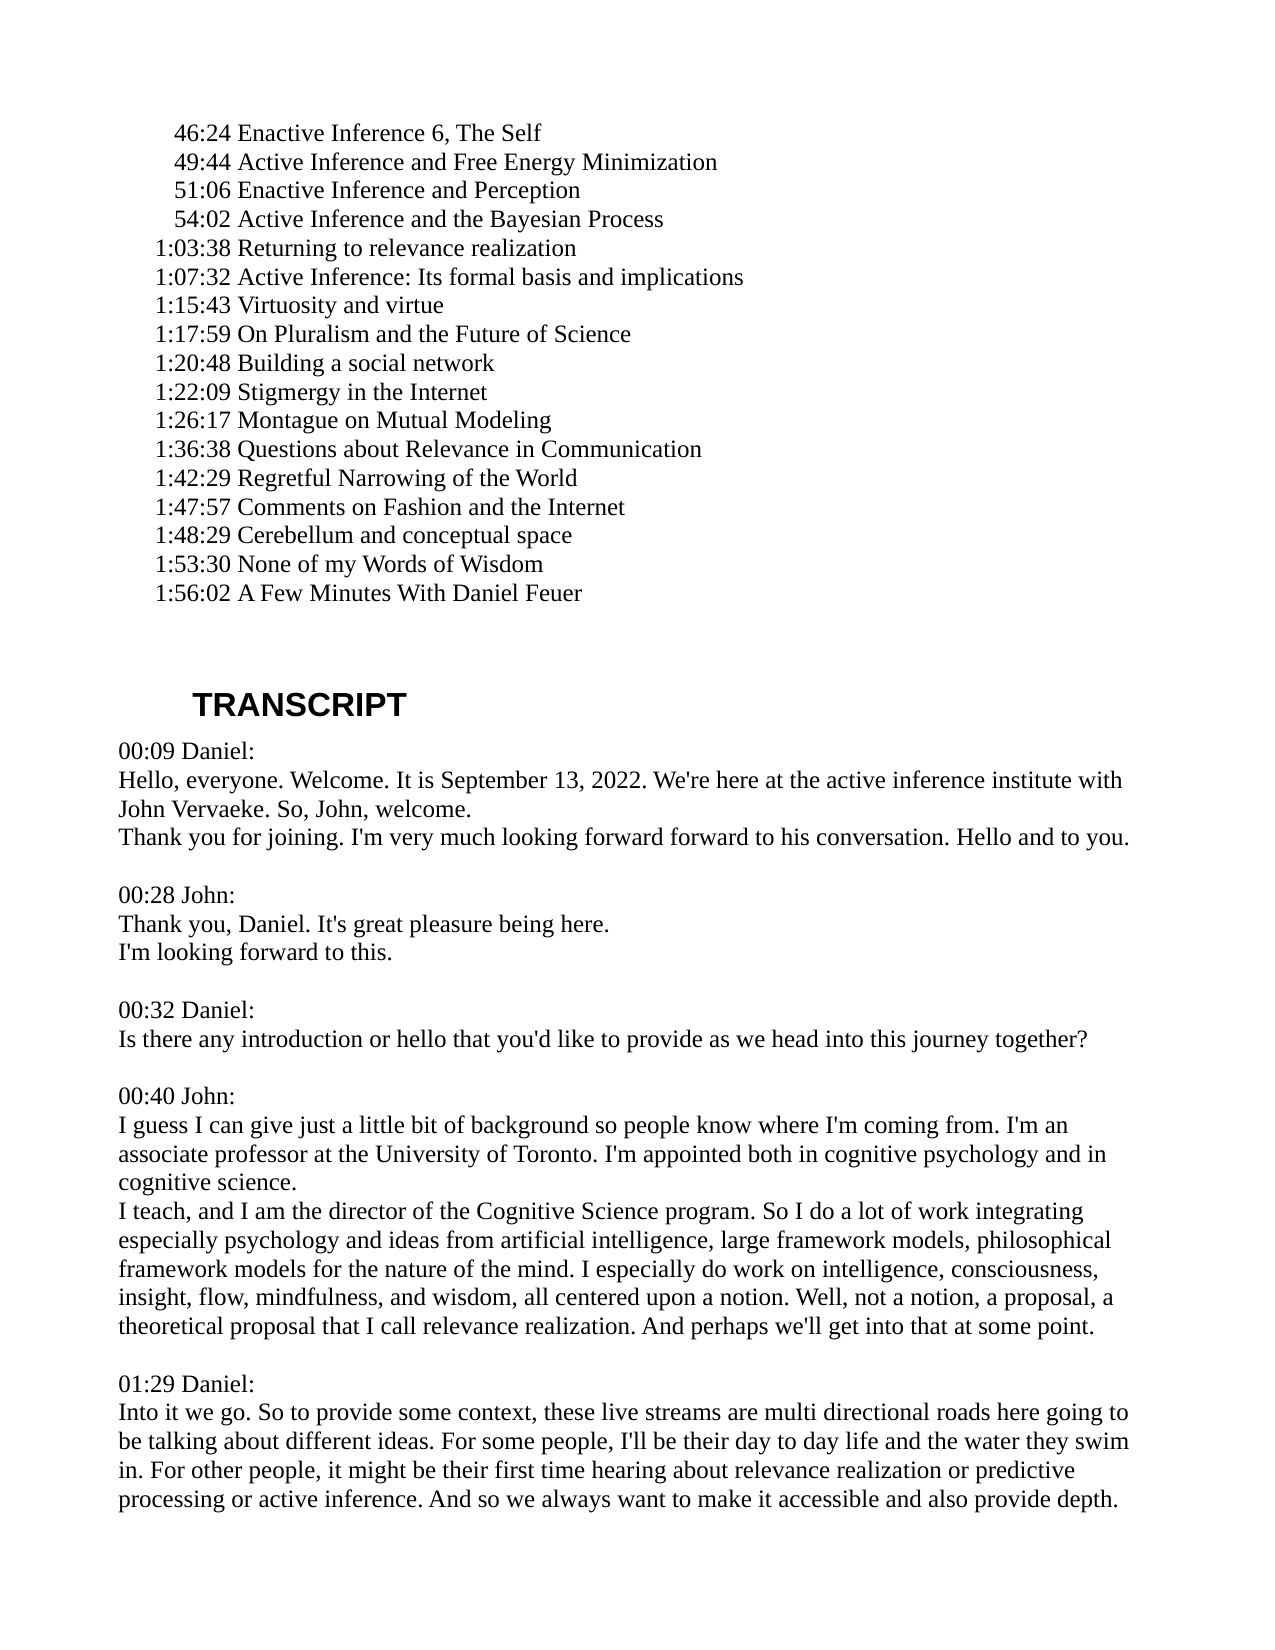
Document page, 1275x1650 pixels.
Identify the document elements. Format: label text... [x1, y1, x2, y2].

table_cell 1:15:43 [112, 291, 234, 319]
table_cell 49:44 [112, 147, 234, 176]
table_cell 1:03:38 [112, 233, 234, 262]
table_cell Stigmergy in the Internet [234, 377, 859, 406]
table_cell 1:17:59 [112, 319, 234, 348]
table_cell Active Inference and Free Energy Minimization [234, 147, 859, 176]
table_cell 1:53:30 [112, 549, 234, 578]
table_cell Cerebellum and conceptual space [234, 521, 859, 549]
text Hello, everyone. Welcome. It is September 13, 2022. We're here at the active inference institute with John Vervaeke. So, John, welcome. [118, 765, 1157, 822]
table_cell Building a social network [234, 348, 859, 377]
table_cell Regretful Narrowing of the World [234, 463, 859, 492]
table_cell Comments on Fashion and the Internet [234, 492, 859, 521]
table_cell 1:20:48 [112, 348, 234, 377]
text Is there any introduction or hello that you'd like to provide as we head into this journey together? [118, 1024, 1157, 1052]
table_cell None of my Words of Wisdom [234, 549, 859, 578]
table_cell 1:26:17 [112, 406, 234, 434]
text Thank you, Daniel. It's great pleasure being here. [118, 909, 1157, 937]
table_cell Virtuosity and virtue [234, 291, 859, 319]
text 00:09 Daniel: [118, 736, 1157, 765]
table_cell Montague on Mutual Modeling [234, 406, 859, 434]
text 00:28 John: [118, 880, 1157, 909]
text I'm looking forward to this. [118, 937, 1157, 966]
text Thank you for joining. I'm very much looking forward forward to his conversation. Hello and to you. [118, 822, 1157, 851]
table_cell 1:42:29 [112, 463, 234, 492]
text Into it we go. So to provide some context, these live streams are multi directional roads here going to be talking about different ideas. For some people, I'll be their day to day life and the water they swim in. For other people, it might be their first time hearing about relevance realization or predictive processing or active inference. And so we always want to make it accessible and also provide depth. [118, 1397, 1157, 1512]
text 00:40 John: [118, 1081, 1157, 1110]
table_cell Enactive Inference and Perception [234, 176, 859, 204]
table_cell Questions about Relevance in Communication [234, 434, 859, 463]
table_cell A Few Minutes With Daniel Feuer [234, 578, 859, 607]
table_cell Enactive Inference 6, The Self [234, 118, 859, 147]
table_cell 51:06 [112, 176, 234, 204]
text 01:29 Daniel: [118, 1369, 1157, 1397]
text 00:32 Daniel: [118, 995, 1157, 1024]
table_cell Active Inference and the Bayesian Process [234, 204, 859, 233]
table_cell 1:56:02 [112, 578, 234, 607]
table_cell 1:47:57 [112, 492, 234, 521]
table_cell 54:02 [112, 204, 234, 233]
table_cell 46:24 [112, 118, 234, 147]
table_cell Returning to relevance realization [234, 233, 859, 262]
table_cell 1:22:09 [112, 377, 234, 406]
table_cell 1:36:38 [112, 434, 234, 463]
table_cell 1:48:29 [112, 521, 234, 549]
table_cell On Pluralism and the Future of Science [234, 319, 859, 348]
text I teach, and I am the director of the Cognitive Science program. So I do a lot of work integrating especially psychology and ideas from artificial intelligence, large framework models, philosophical framework models for the nature of the mind. I especially do work on intelligence, consciousness, insight, flow, mindfulness, and wisdom, all centered upon a notion. Well, not a notion, a proposal, a theoretical proposal that I call relevance realization. And perhaps we'll get into that at some point. [118, 1196, 1157, 1340]
table_cell 1:07:32 [112, 262, 234, 291]
subtitle TRANSCRIPT [118, 685, 1157, 724]
table_cell Active Inference: Its formal basis and implications [234, 262, 859, 291]
text I guess I can give just a little bit of background so people know where I'm coming from. I'm an associate professor at the University of Toronto. I'm appointed both in cognitive psychology and in cognitive science. [118, 1110, 1157, 1196]
